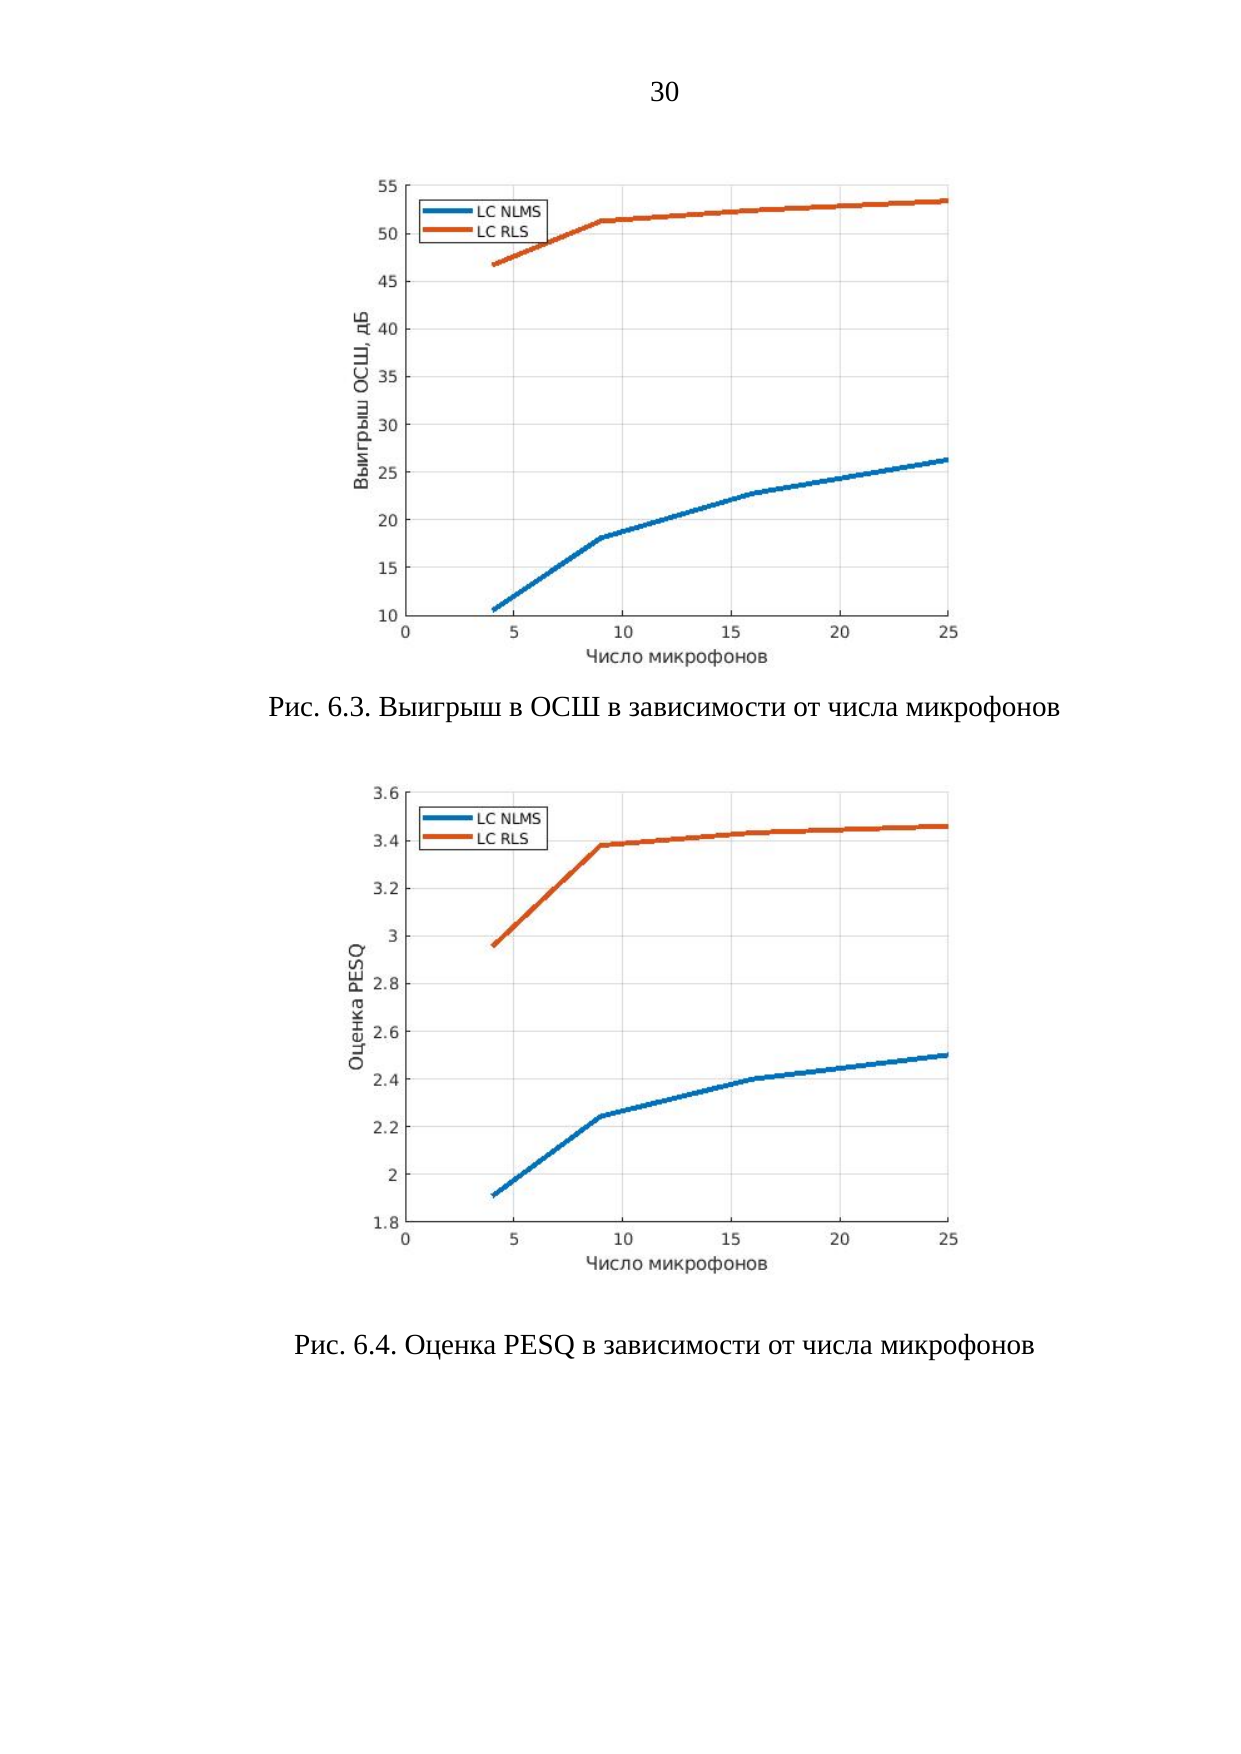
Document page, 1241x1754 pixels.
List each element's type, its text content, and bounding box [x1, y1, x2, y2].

text Рис. 6.3. Выигрыш в ОСШ в зависимости от числа микрофонов [177, 148, 1152, 723]
text Рис. 6.4. Оценка PESQ в зависимости от числа микрофонов [177, 754, 1152, 1361]
picture [314, 754, 1015, 1280]
picture [314, 147, 1015, 673]
